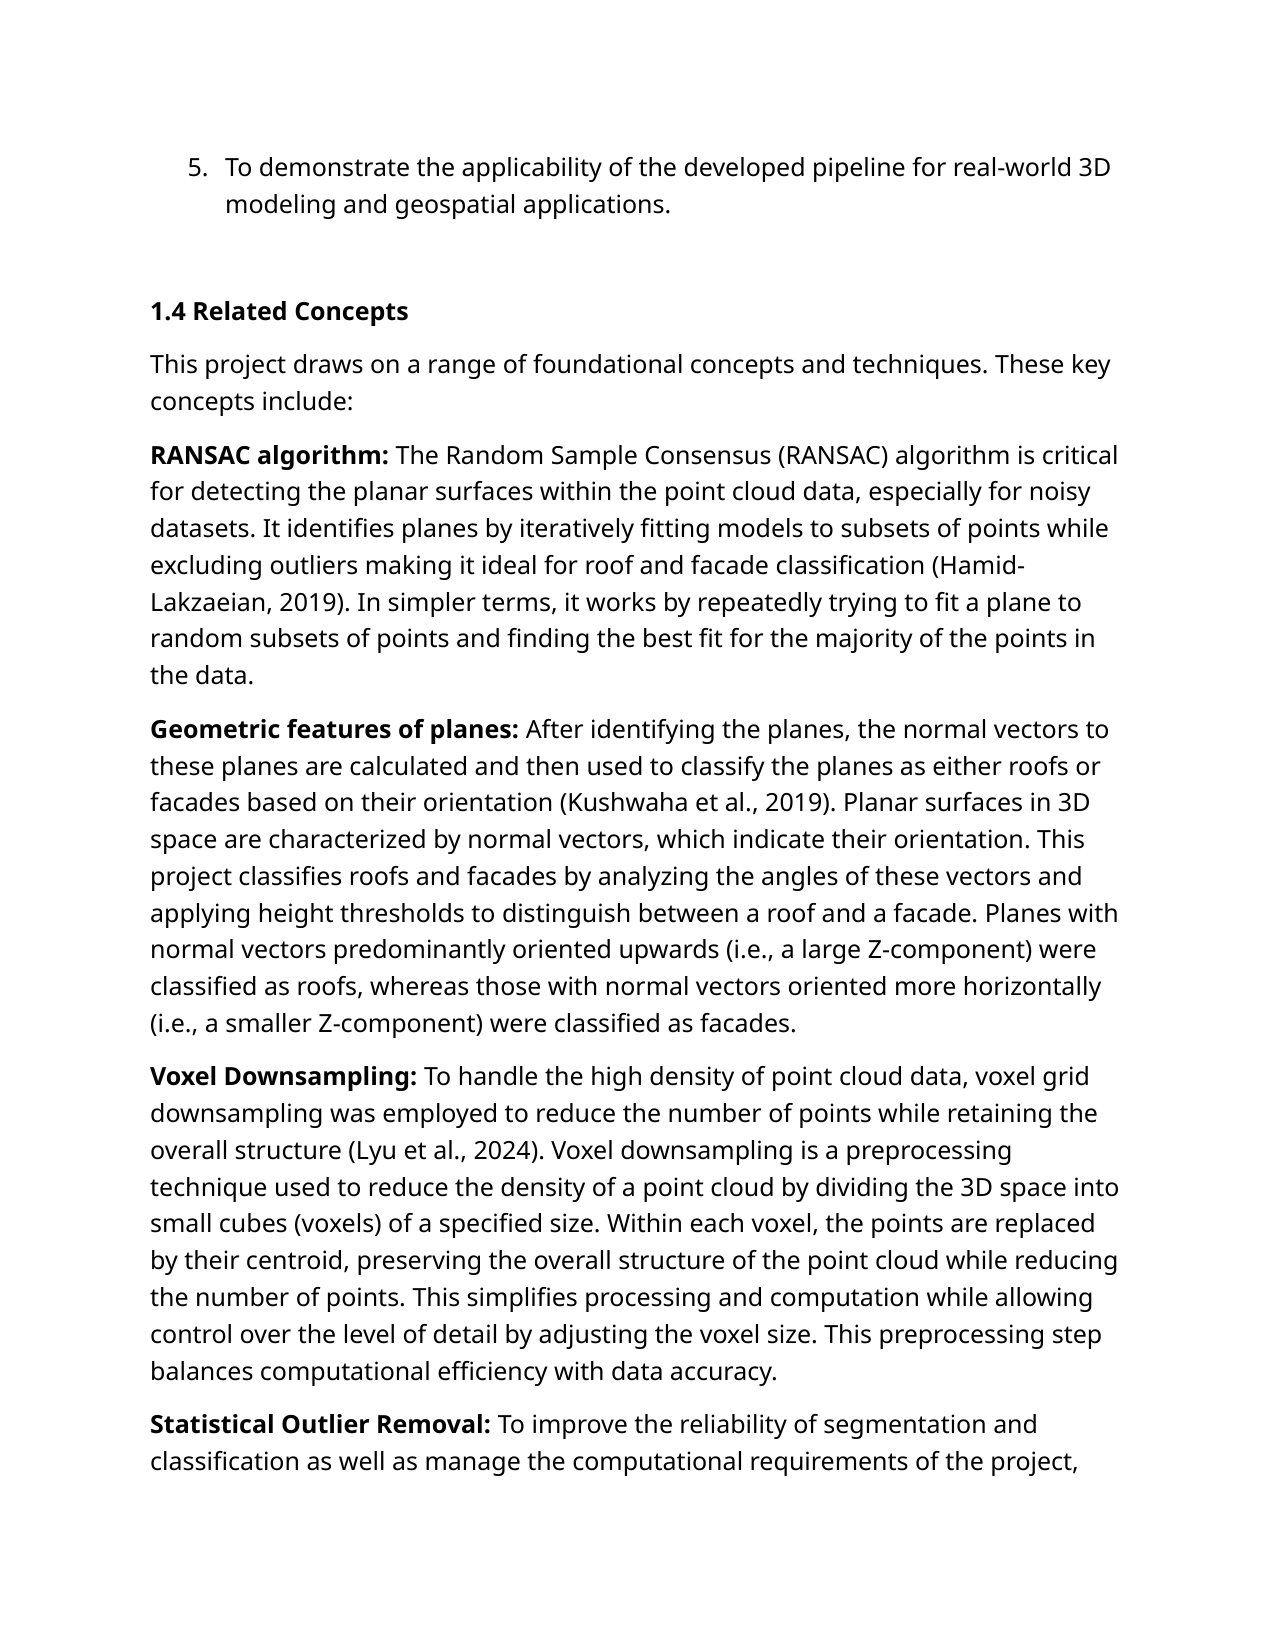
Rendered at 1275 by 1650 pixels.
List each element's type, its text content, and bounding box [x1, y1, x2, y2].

text Geometric features of planes: After identifying the planes, the normal vectors to these planes are calculated and then used to classify the planes as either roofs or facades based on their orientation (Kushwaha et al., 2019). Planar surfaces in 3D space are characterized by normal vectors, which indicate their orientation. This project classifies roofs and facades by analyzing the angles of these vectors and applying height thresholds to distinguish between a roof and a facade. Planes with normal vectors predominantly oriented upwards (i.e., a large Z-component) were classified as roofs, whereas those with normal vectors oriented more horizontally (i.e., a smaller Z-component) were classified as facades. [150, 711, 1125, 1039]
text RANSAC algorithm: The Random Sample Consensus (RANSAC) algorithm is critical for detecting the planar surfaces within the point cloud data, especially for noisy datasets. It identifies planes by iteratively fitting models to subsets of points while excluding outliers making it ideal for roof and facade classification (Hamid-Lakzaeian, 2019). In simpler terms, it works by repeatedly trying to fit a plane to random subsets of points and finding the best fit for the majority of the points in the data. [150, 437, 1125, 692]
list To demonstrate the applicability of the developed pipeline for real-world 3D modeling and geospatial applications. [187, 150, 1125, 221]
text Statistical Outlier Removal: To improve the reliability of segmentation and classification as well as manage the computational requirements of the project, [150, 1407, 1125, 1477]
text This project draws on a range of foundational concepts and techniques. These key concepts include: [150, 347, 1125, 418]
text Voxel Downsampling: To handle the high density of point cloud data, voxel grid downsampling was employed to reduce the number of points while retaining the overall structure (Lyu et al., 2024). Voxel downsampling is a preprocessing technique used to reduce the density of a point cloud by dividing the 3D space into small cubes (voxels) of a specified size. Within each voxel, the points are replaced by their centroid, preserving the overall structure of the point cloud while reducing the number of points. This simplifies processing and computation while allowing control over the level of detail by adjusting the voxel size. This preprocessing step balances computational efficiency with data accuracy. [150, 1059, 1125, 1387]
text 1.4 Related Concepts [150, 294, 1125, 328]
